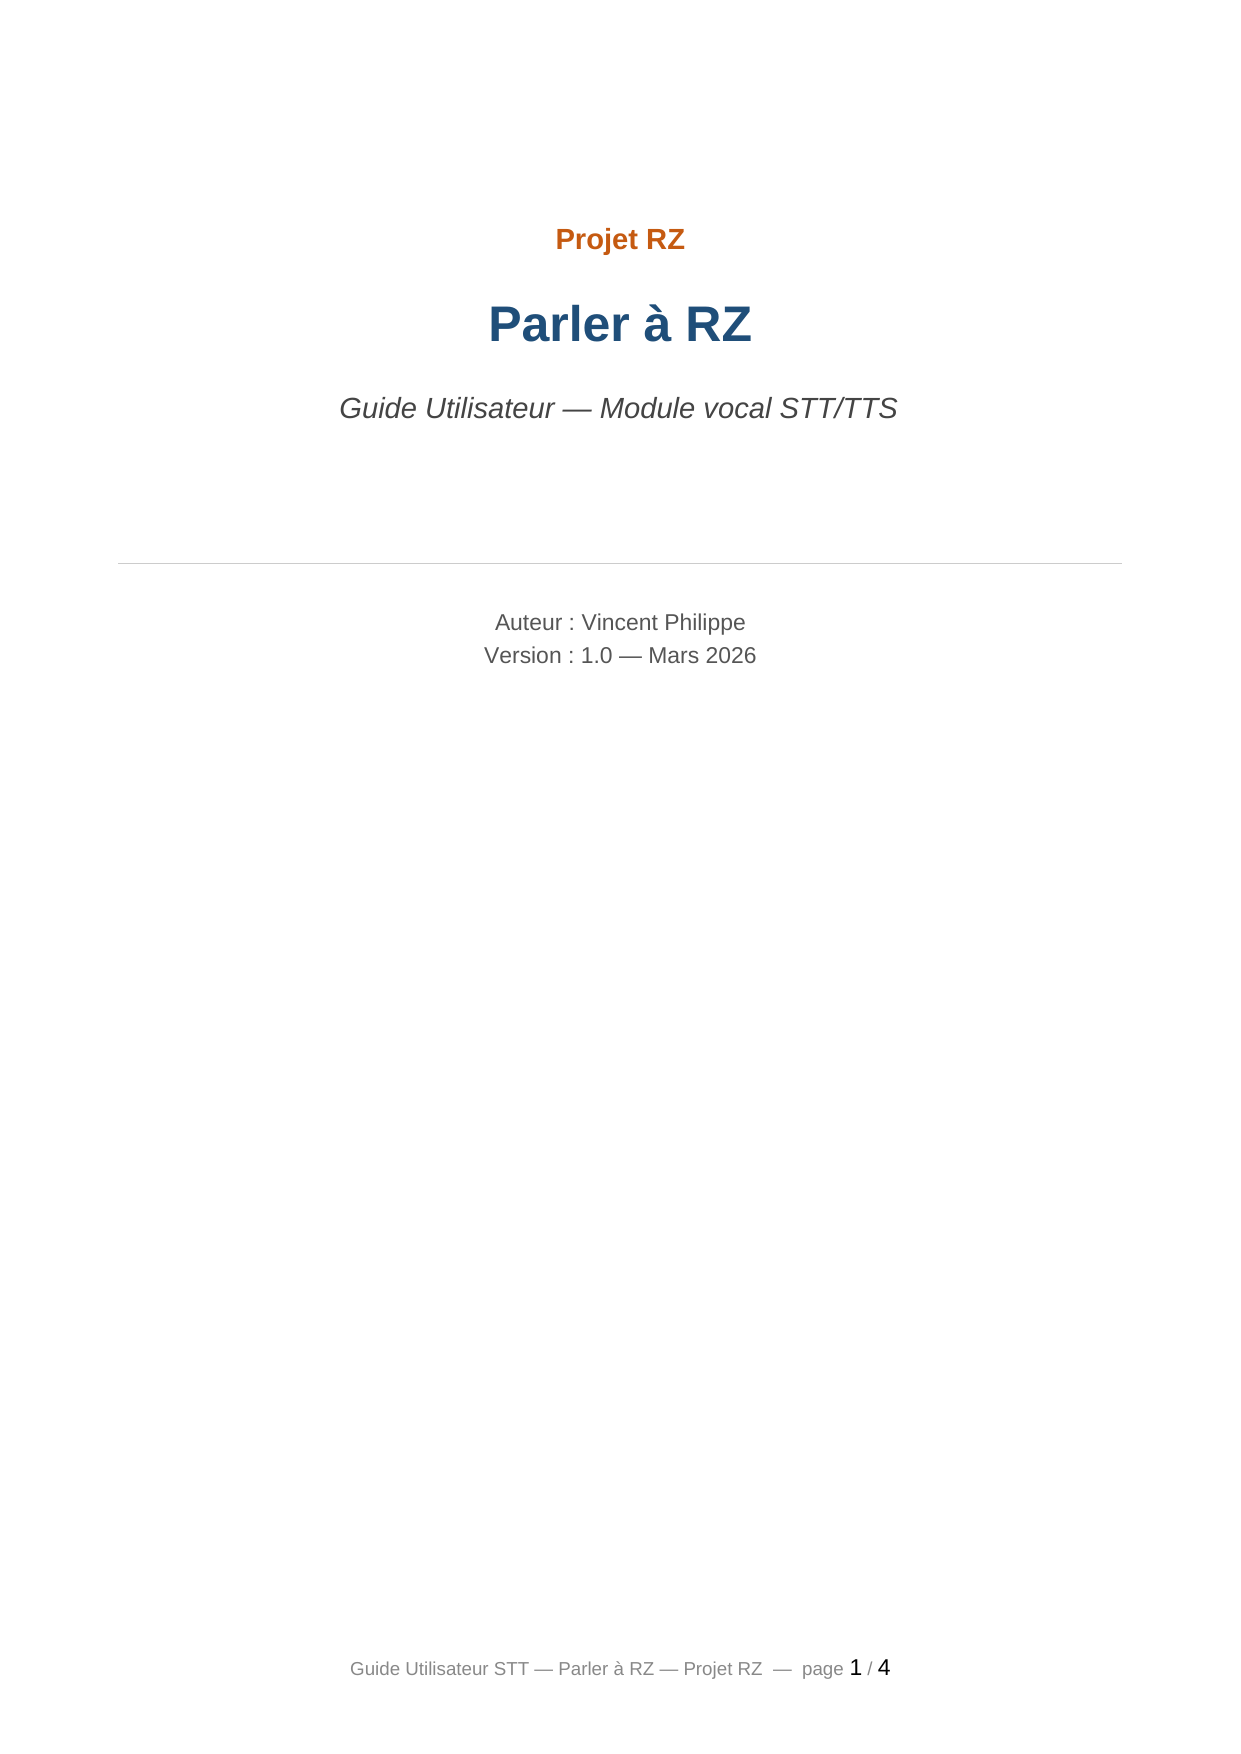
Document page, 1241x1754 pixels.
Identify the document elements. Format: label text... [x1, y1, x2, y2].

text Parler à RZ [118, 294, 1122, 352]
text Auteur : Vincent Philippe [118, 609, 1122, 636]
text Projet RZ [118, 222, 1122, 256]
text Guide Utilisateur — Module vocal STT/TTS [118, 391, 1122, 424]
text Version : 1.0 — Mars 2026 [118, 642, 1122, 668]
